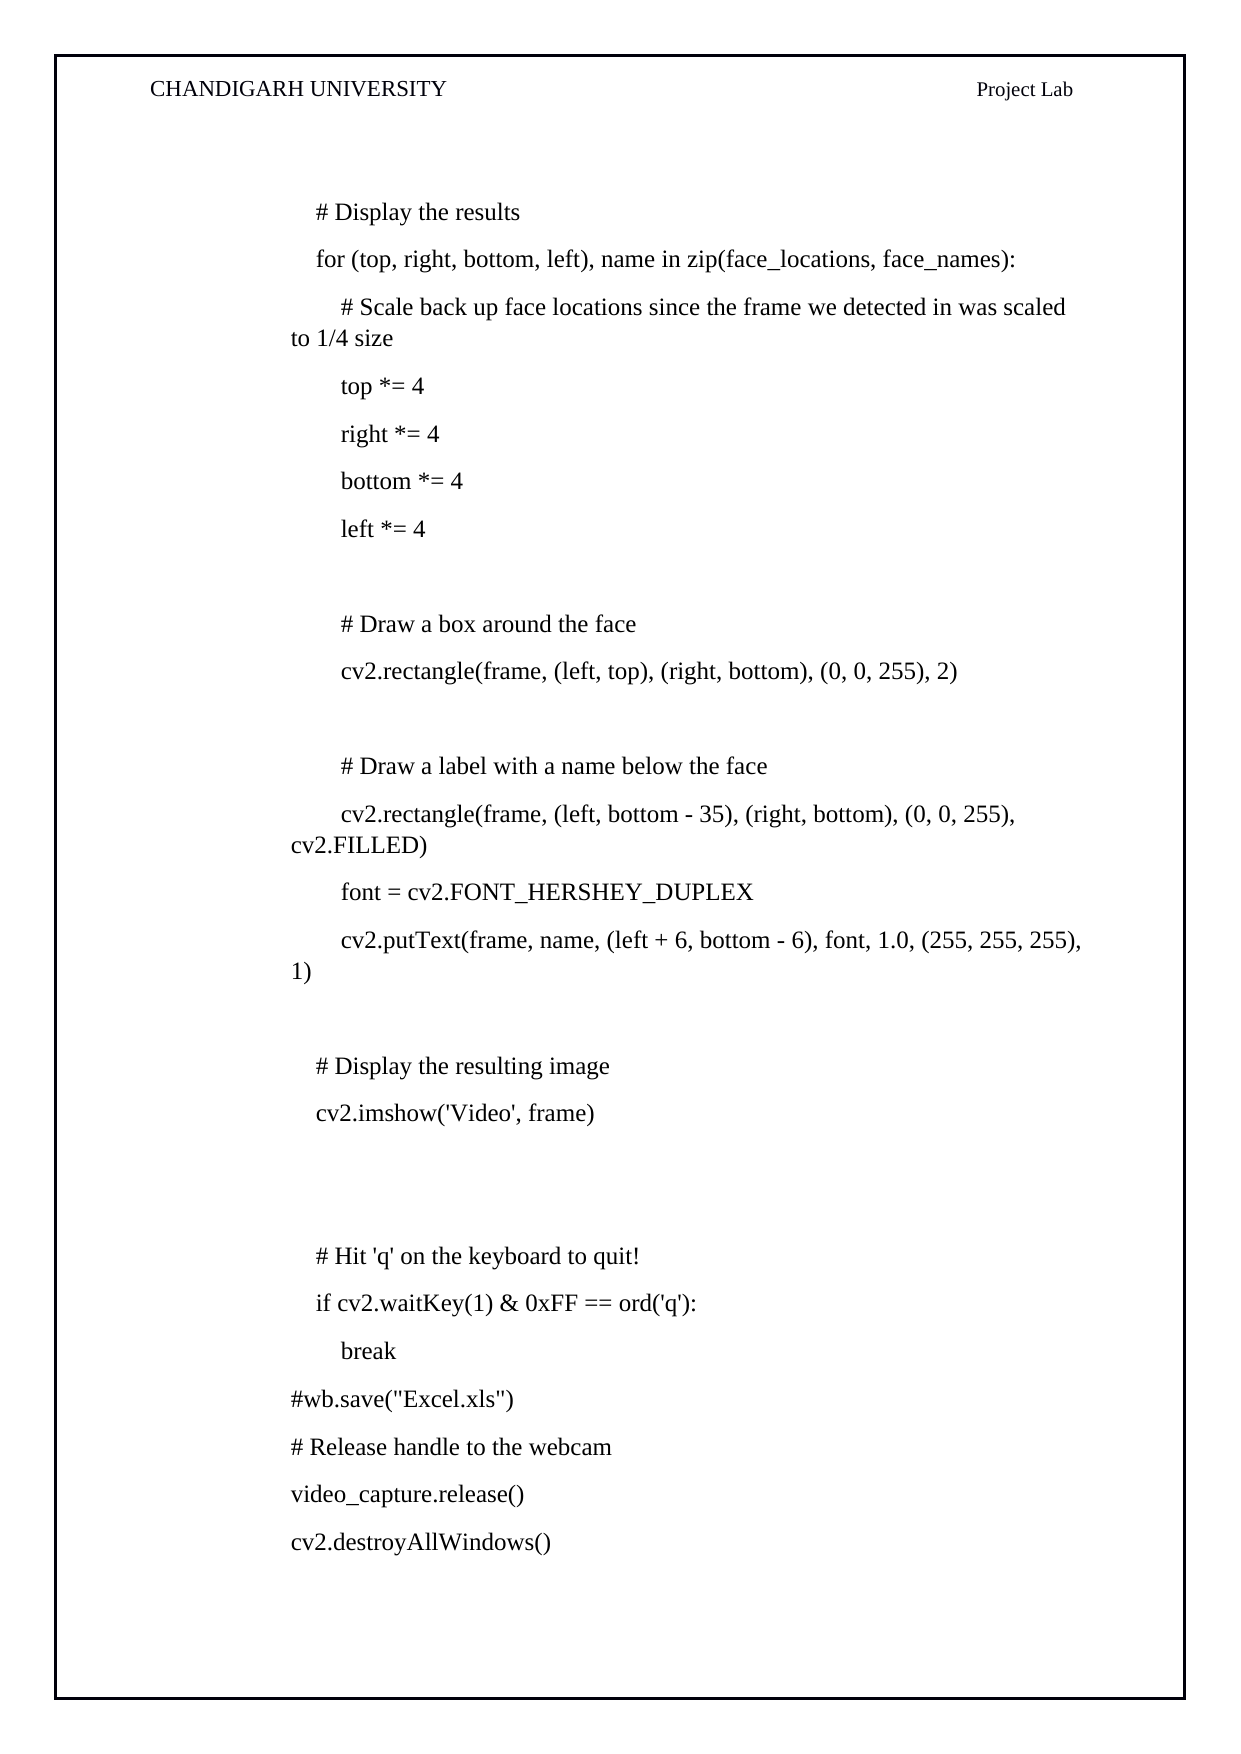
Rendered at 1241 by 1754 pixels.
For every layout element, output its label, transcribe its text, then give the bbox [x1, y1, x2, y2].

text cv2.rectangle(frame, (left, bottom - 35), (right, bottom), (0, 0, 255), cv2.FILLED) [291, 799, 1090, 858]
text # Scale back up face locations since the frame we detected in was scaled to 1/4 size [291, 292, 1090, 352]
text break [291, 1336, 1090, 1365]
text top *= 4 [291, 371, 1090, 400]
text # Draw a label with a name below the face [291, 751, 1090, 780]
text left *= 4 [291, 514, 1090, 543]
text cv2.destroyAllWindows() [291, 1527, 1090, 1556]
text # Hit 'q' on the keyboard to quit! [291, 1241, 1090, 1269]
text font = cv2.FONT_HERSHEY_DUPLEX [291, 877, 1090, 906]
text if cv2.waitKey(1) & 0xFF == ord('q'): [291, 1288, 1090, 1317]
text # Display the results [291, 197, 1090, 226]
text bottom *= 4 [291, 466, 1090, 495]
text cv2.rectangle(frame, (left, top), (right, bottom), (0, 0, 255), 2) [291, 656, 1090, 685]
text cv2.imshow('Video', frame) [291, 1098, 1090, 1127]
text for (top, right, bottom, left), name in zip(face_locations, face_names): [291, 244, 1090, 273]
text video_capture.release() [291, 1479, 1090, 1508]
text right *= 4 [291, 419, 1090, 447]
text # Display the resulting image [291, 1051, 1090, 1079]
text # Draw a box around the face [291, 609, 1090, 637]
text cv2.putText(frame, name, (left + 6, bottom - 6), font, 1.0, (255, 255, 255), 1) [291, 925, 1090, 985]
text #wb.save("Excel.xls") [291, 1384, 1090, 1413]
text # Release handle to the webcam [291, 1432, 1090, 1460]
